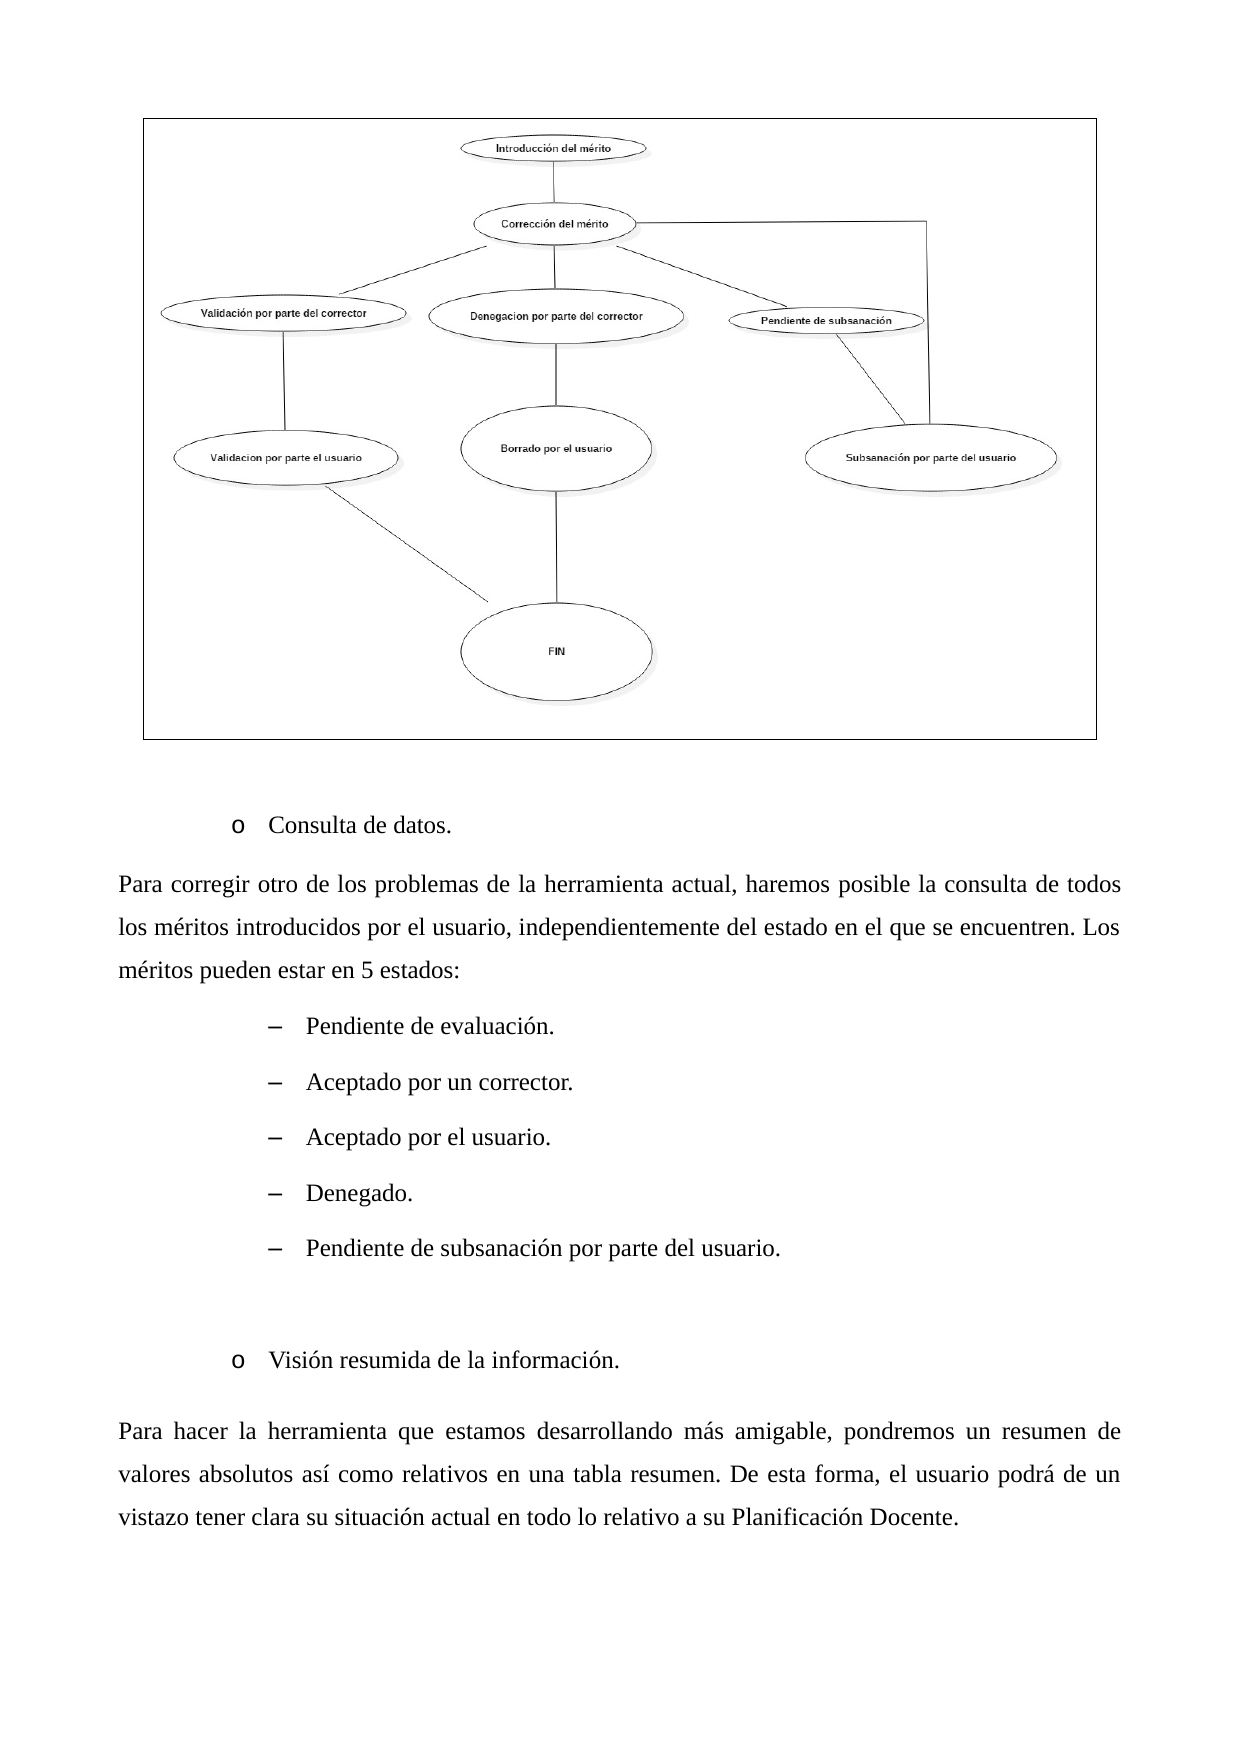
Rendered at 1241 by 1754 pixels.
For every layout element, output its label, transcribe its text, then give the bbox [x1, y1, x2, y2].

text Para corregir otro de los problemas de la herramienta actual, haremos posible la consulta de todos los méritos introducidos por el usuario, independientemente del estado en el que se encuentren. Los méritos pueden estar en 5 estados: [118, 869, 1122, 984]
list Consulta de datos. [231, 810, 1122, 841]
text Para hacer la herramienta que estamos desarrollando más amigable, pondremos un resumen de valores absolutos así como relativos en una tabla resumen. De esta forma, el usuario podrá de un vistazo tener clara su situación actual en todo lo relativo a su Planificación Docente. [118, 1416, 1122, 1531]
list Denegado. [268, 1178, 1122, 1207]
list Aceptado por un corrector. [268, 1067, 1122, 1095]
list Aceptado por el usuario. [268, 1122, 1122, 1151]
list Pendiente de subsanación por parte del usuario. [268, 1233, 1122, 1262]
picture [153, 128, 1088, 731]
list Visión resumida de la información. [231, 1345, 1122, 1376]
list Pendiente de evaluación. [268, 1011, 1122, 1040]
